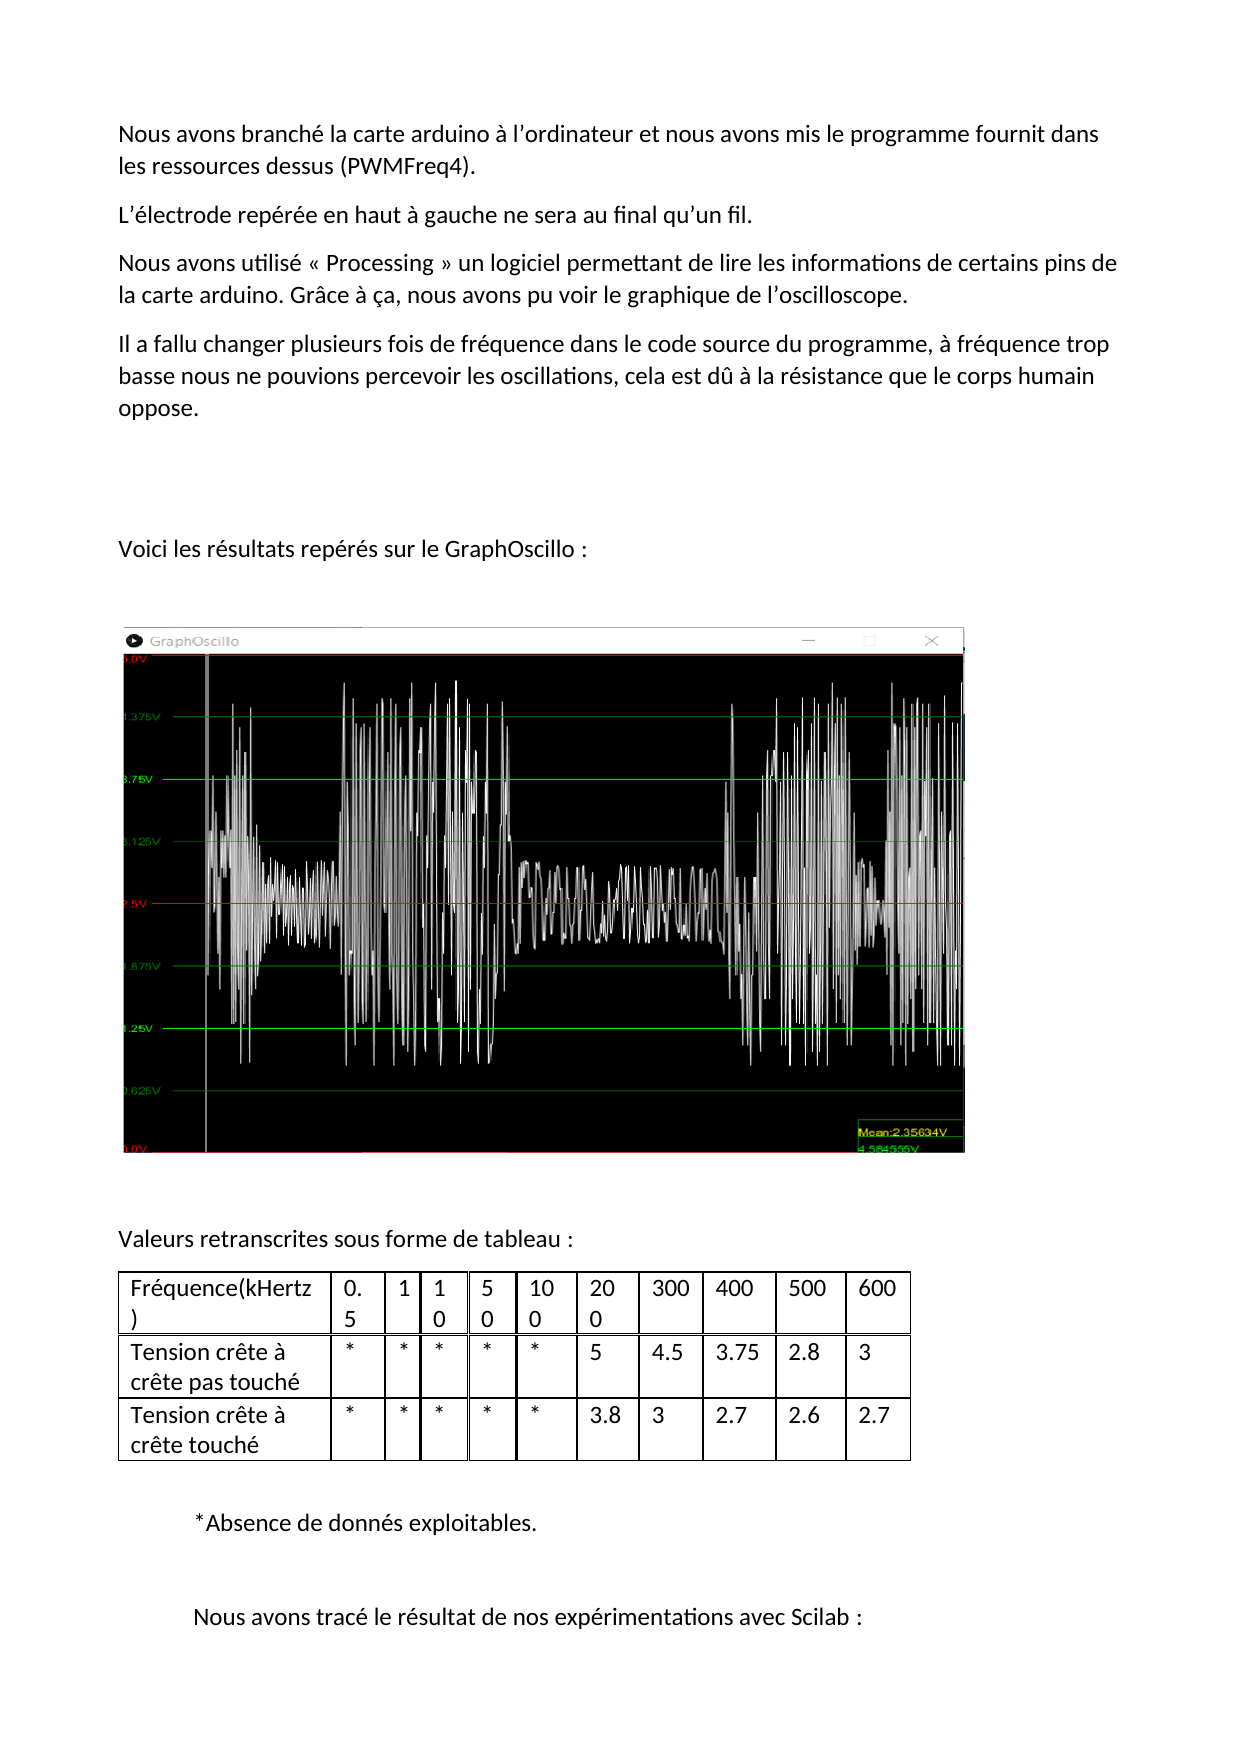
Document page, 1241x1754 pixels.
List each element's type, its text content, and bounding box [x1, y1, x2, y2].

text *Absence de donnés exploitables. [193, 1507, 1122, 1537]
table_cell * [518, 1336, 576, 1397]
table_cell * [470, 1399, 515, 1460]
text L’électrode repérée en haut à gauche ne sera au final qu’un fil. [118, 199, 1122, 229]
text Nous avons tracé le résultat de nos expérimentations avec Scilab : [193, 1602, 1122, 1632]
table_header 200 [578, 1273, 638, 1333]
table_cell 3.8 [578, 1399, 638, 1460]
table_cell 5 [578, 1336, 638, 1397]
table_header 400 [704, 1273, 775, 1333]
table_cell 3 [640, 1399, 702, 1460]
text Il a fallu changer plusieurs fois de fréquence dans le code source du programme, à fréquence trop basse nous ne pouvions percevoir les oscillations, cela est dû à la résistance que le corps humain oppose. [118, 328, 1122, 422]
text Nous avons branché la carte arduino à l’ordinateur et nous avons mis le programme fournit dans les ressources dessus (PWMFreq4). [118, 118, 1122, 181]
table_header 10 [422, 1273, 467, 1333]
table_header 500 [777, 1273, 845, 1333]
table_cell 2.8 [777, 1336, 845, 1397]
table_cell * [422, 1399, 467, 1460]
table_cell * [470, 1336, 515, 1397]
table_cell Tension crête à crête touché [119, 1399, 330, 1460]
table_header 50 [470, 1273, 515, 1333]
table_cell * [386, 1336, 419, 1397]
table_cell * [518, 1399, 576, 1460]
table_cell 4.5 [640, 1336, 702, 1397]
text Nous avons utilisé « Processing » un logiciel permettant de lire les informations de certains pins de la carte arduino. Grâce à ça, nous avons pu voir le graphique de l’oscilloscope. [118, 247, 1122, 310]
table_cell * [332, 1336, 384, 1397]
text Voici les résultats repérés sur le GraphOscillo : [118, 533, 1122, 563]
table_cell * [386, 1399, 419, 1460]
table_cell 2.7 [704, 1399, 775, 1460]
table_header 100 [518, 1273, 576, 1333]
table_cell Tension crête à crête pas touché [119, 1336, 330, 1397]
table_header 1 [386, 1273, 419, 1333]
table_cell * [332, 1399, 384, 1460]
table_cell 3.75 [704, 1336, 775, 1397]
table_header 300 [640, 1273, 702, 1333]
table_header 600 [847, 1273, 910, 1333]
table_cell 3 [847, 1336, 910, 1397]
table_cell * [422, 1336, 467, 1397]
text Valeurs retranscrites sous forme de tableau : [118, 1223, 1122, 1253]
table_header 0.5 [332, 1273, 384, 1333]
table_cell 2.6 [777, 1399, 845, 1460]
table_cell 2.7 [847, 1399, 910, 1460]
table_header Fréquence(kHertz) [119, 1273, 330, 1333]
